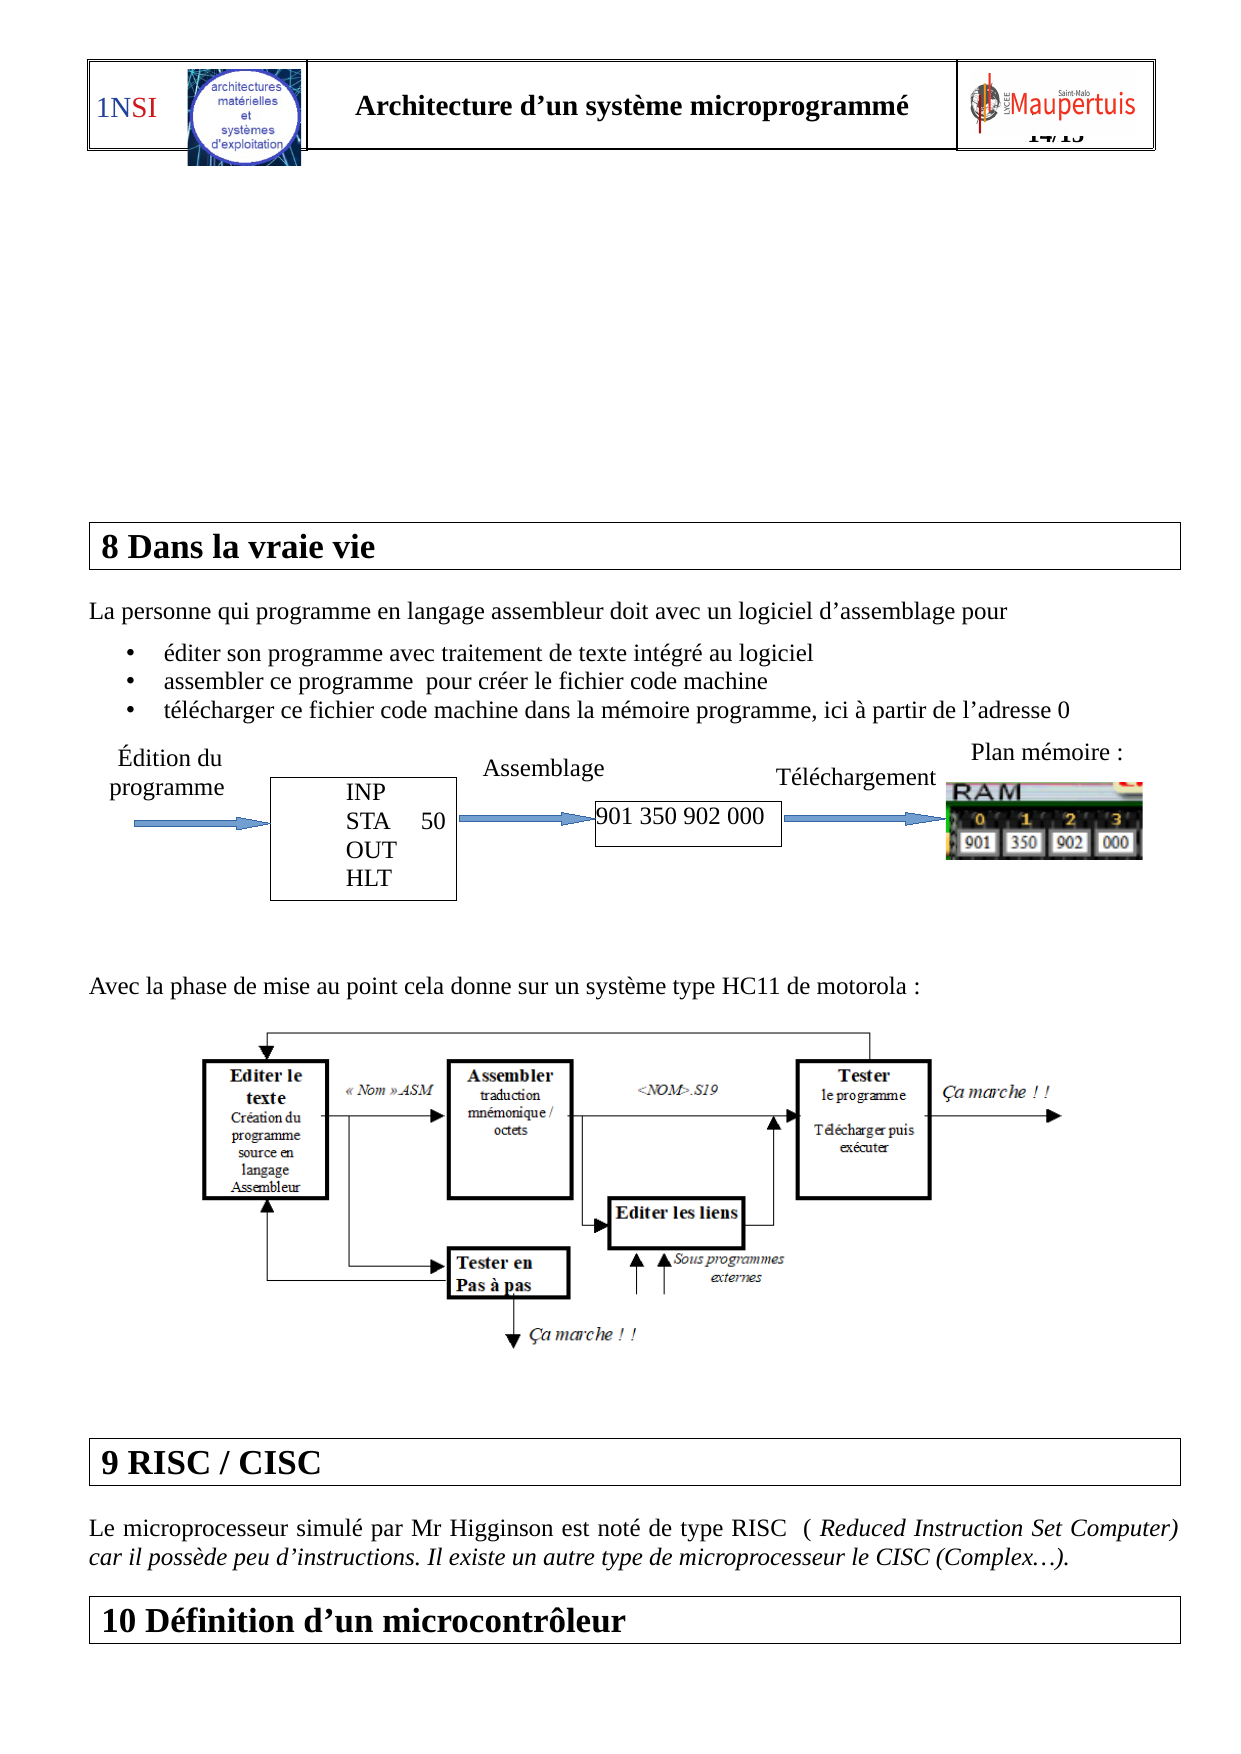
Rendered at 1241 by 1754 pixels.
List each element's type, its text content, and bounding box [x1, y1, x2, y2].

picture [191, 1009, 1078, 1370]
list éditer son programme avec traitement de texte intégré au logiciel [126, 638, 1181, 666]
text Avec la phase de mise au point cela donne sur un système type HC11 de motorola : [88, 971, 1181, 1000]
subtitle Dans la vraie vie [90, 523, 1180, 569]
subtitle RISC / CISC [90, 1439, 1180, 1485]
list télécharger ce fichier code machine dans la mémoire programme, ici à partir de l’adresse 0 [126, 695, 1181, 724]
subtitle Définition d’un microcontrôleur [90, 1597, 1180, 1643]
text La personne qui programme en langage assembleur doit avec un logiciel d’assemblage pour [88, 596, 1181, 625]
picture [945, 782, 1143, 860]
text Le microprocesseur simulé par Mr Higginson est noté de type RISC ( Reduced Instruction Set Computer) car il possède peu d’instructions. Il existe un autre type de microprocesseur le CISC (Complex…). [88, 1513, 1181, 1570]
picture [970, 70, 1137, 136]
list assembler ce programme pour créer le fichier code machine [126, 666, 1181, 695]
picture [187, 69, 302, 166]
